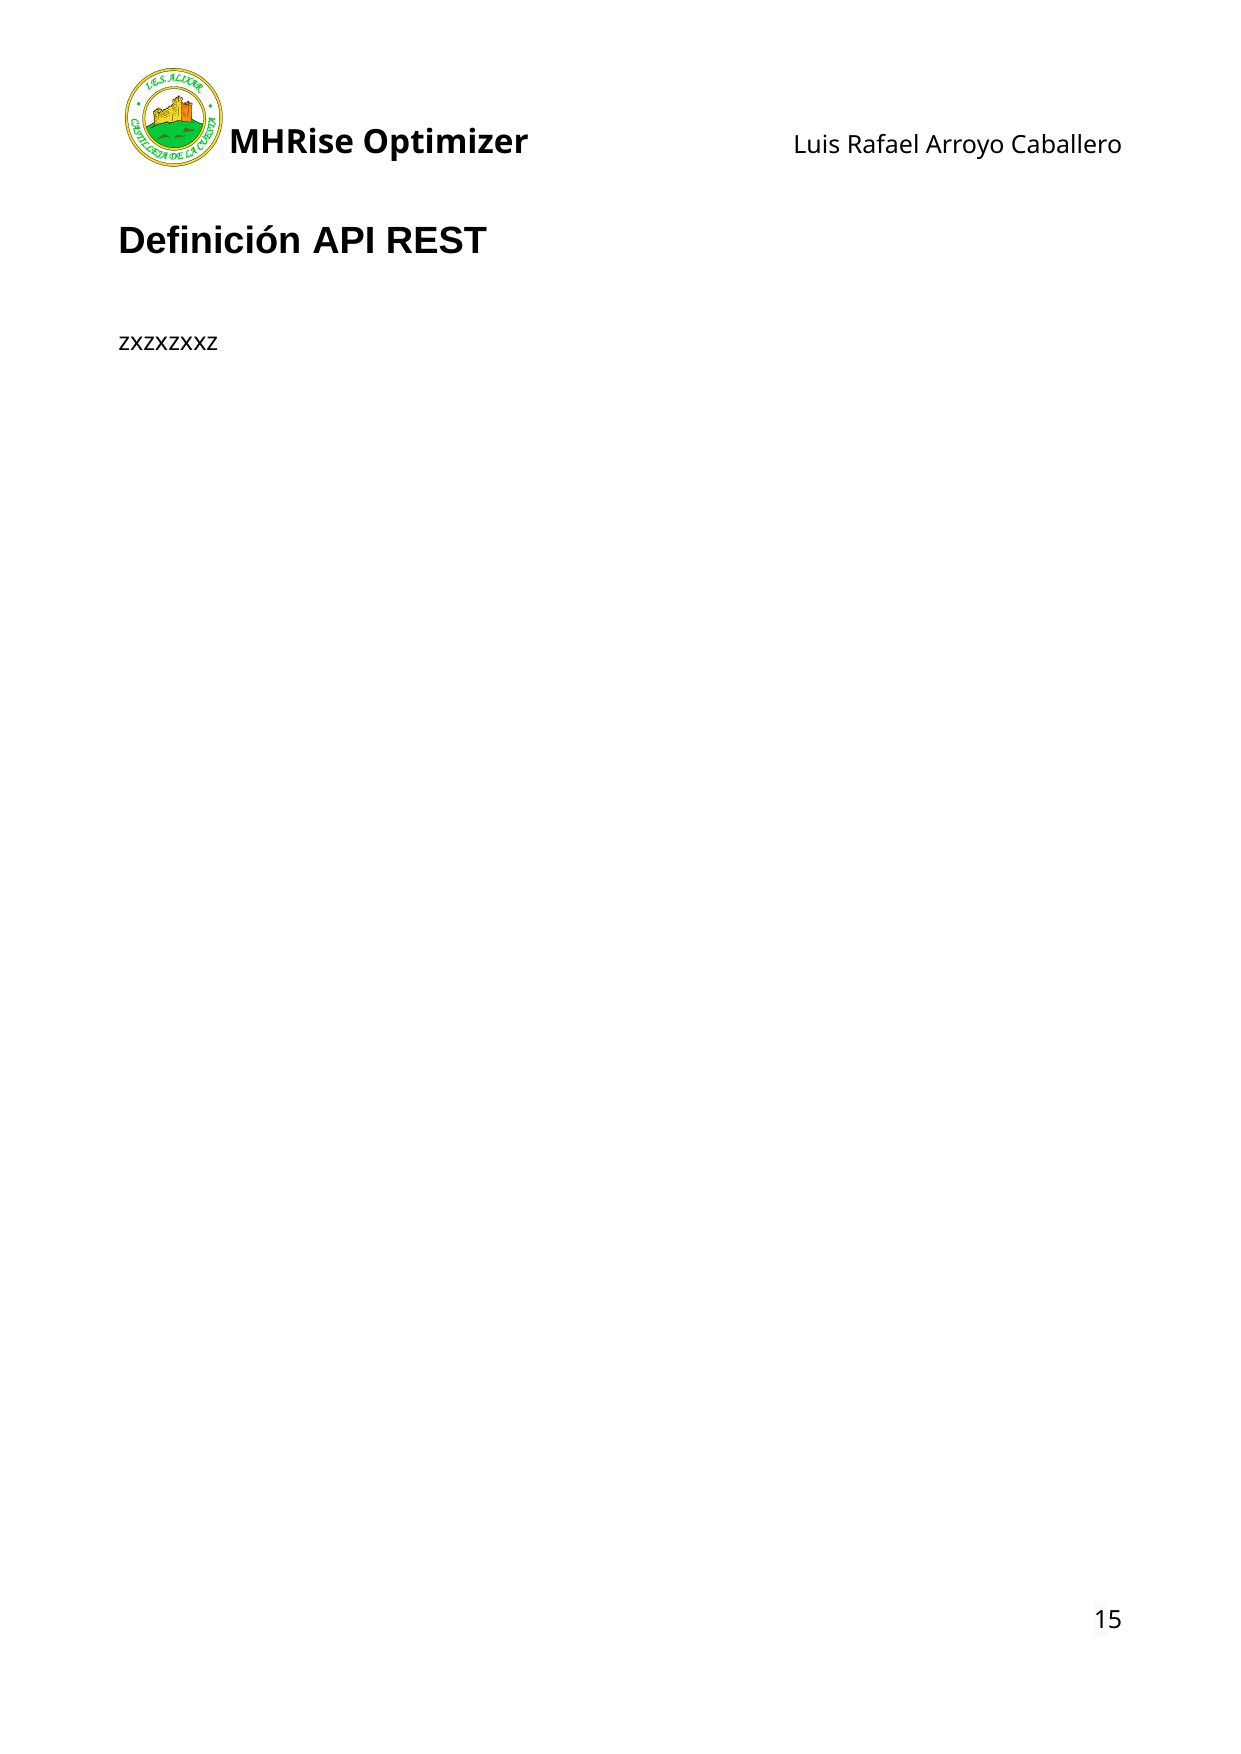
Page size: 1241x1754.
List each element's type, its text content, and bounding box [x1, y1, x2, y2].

subtitle Definición API REST [118, 218, 1122, 262]
text zxzxzxxz [118, 323, 1122, 357]
picture [118, 61, 229, 174]
